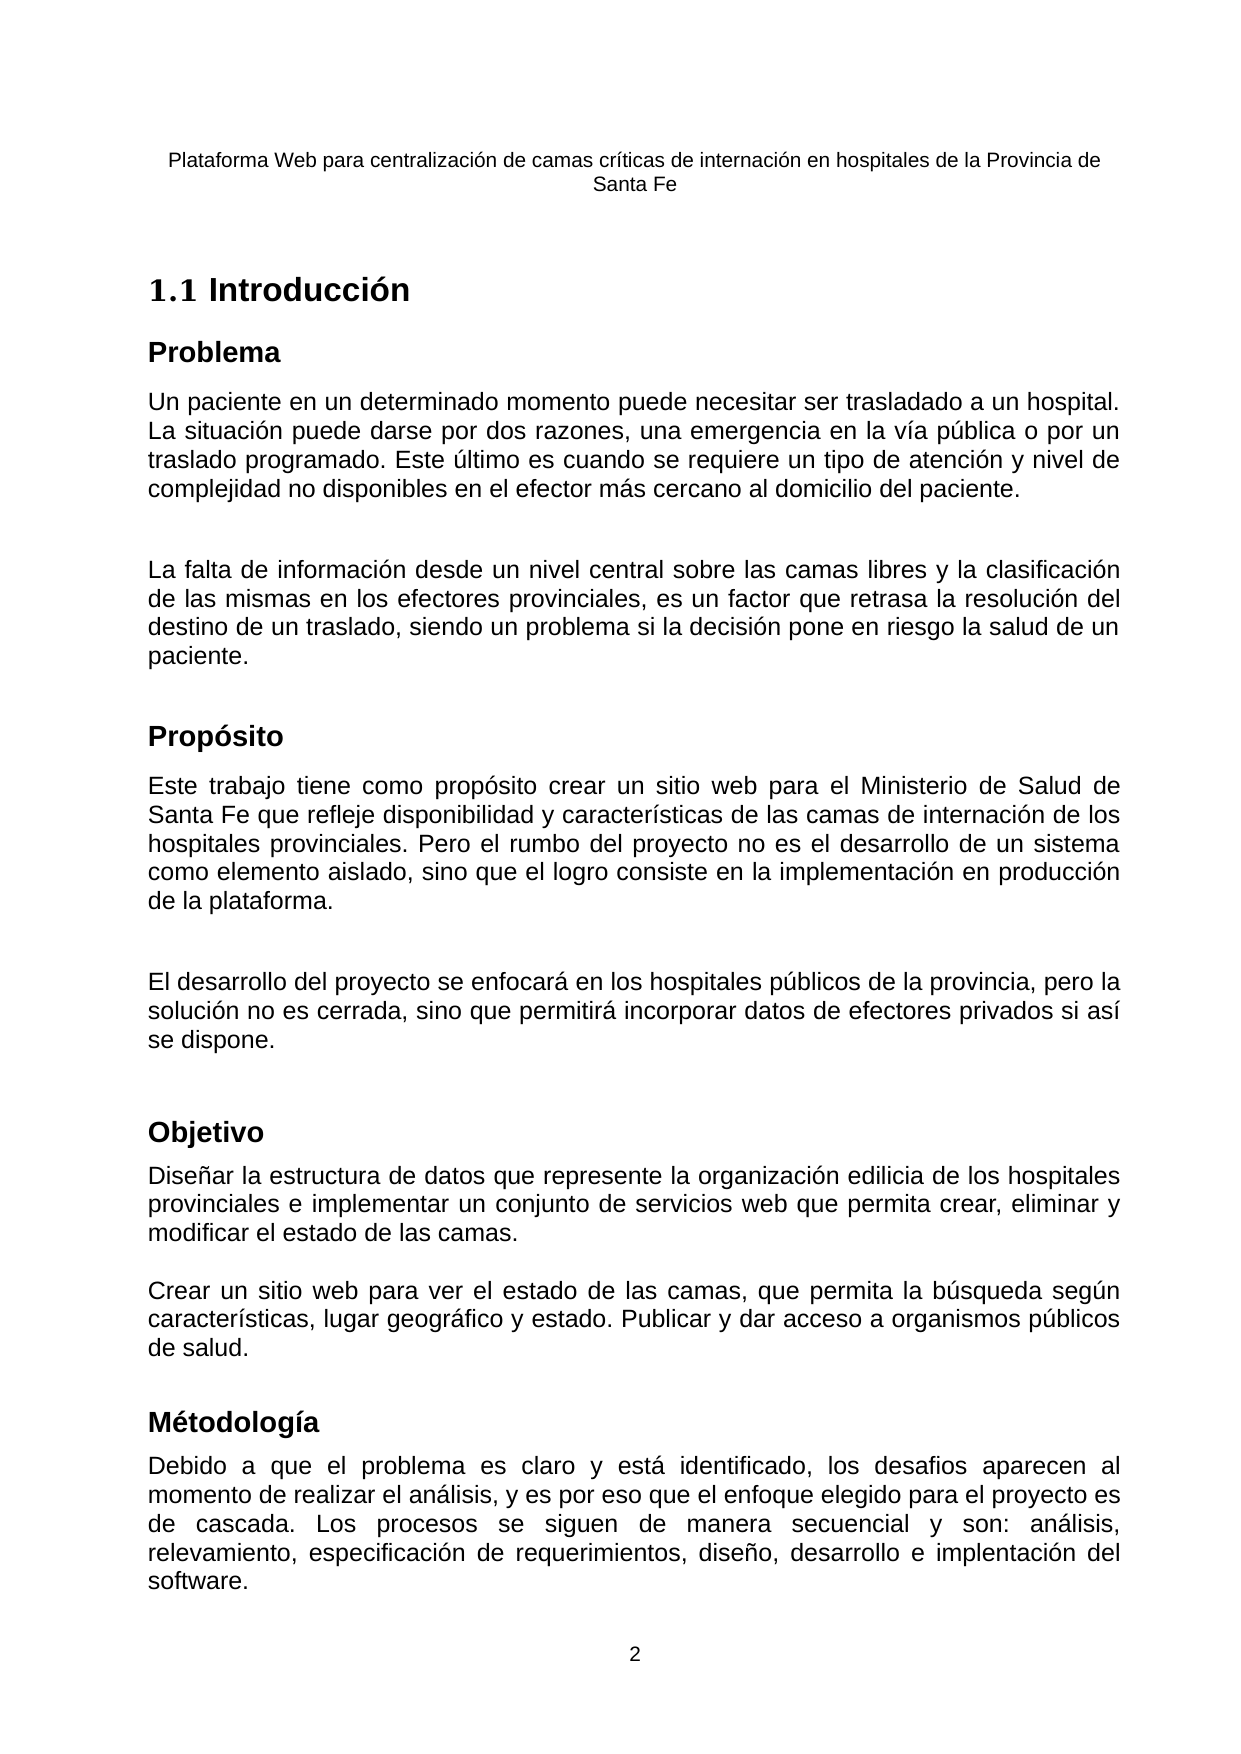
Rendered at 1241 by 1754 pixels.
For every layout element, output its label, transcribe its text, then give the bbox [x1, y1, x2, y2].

subtitle Métodología [148, 1405, 1122, 1439]
subtitle 1.1 Introducción [148, 270, 1122, 308]
text Debido a que el problema es claro y está identificado, los desafios aparecen al momento de realizar el análisis, y es por eso que el enfoque elegido para el proyecto es de cascada. Los procesos se siguen de manera secuencial y son: análisis, relevamiento, especificación de requerimientos, diseño, desarrollo e implentación del software. [148, 1451, 1122, 1595]
text La falta de información desde un nivel central sobre las camas libres y la clasificación de las mismas en los efectores provinciales, es un factor que retrasa la resolución del destino de un traslado, siendo un problema si la decisión pone en riesgo la salud de un paciente. [148, 555, 1122, 670]
text Diseñar la estructura de datos que represente la organización edilicia de los hospitales provinciales e implementar un conjunto de servicios web que permita crear, eliminar y modificar el estado de las camas. [148, 1161, 1122, 1247]
subtitle Propósito [148, 719, 1122, 753]
subtitle Problema [148, 335, 1122, 369]
text El desarrollo del proyecto se enfocará en los hospitales públicos de la provincia, pero la solución no es cerrada, sino que permitirá incorporar datos de efectores privados si así se dispone. [148, 967, 1122, 1053]
text Este trabajo tiene como propósito crear un sitio web para el Ministerio de Salud de Santa Fe que refleje disponibilidad y características de las camas de internación de los hospitales provinciales. Pero el rumbo del proyecto no es el desarrollo de un sistema como elemento aislado, sino que el logro consiste en la implementación en producción de la plataforma. [148, 771, 1122, 915]
subtitle Objetivo [148, 1115, 1122, 1148]
text Crear un sitio web para ver el estado de las camas, que permita la búsqueda según características, lugar geográfico y estado. Publicar y dar acceso a organismos públicos de salud. [148, 1276, 1122, 1362]
text Un paciente en un determinado momento puede necesitar ser trasladado a un hospital. La situación puede darse por dos razones, una emergencia en la vía pública o por un traslado programado. Este último es cuando se requiere un tipo de atención y nivel de complejidad no disponibles en el efector más cercano al domicilio del paciente. [148, 387, 1122, 502]
